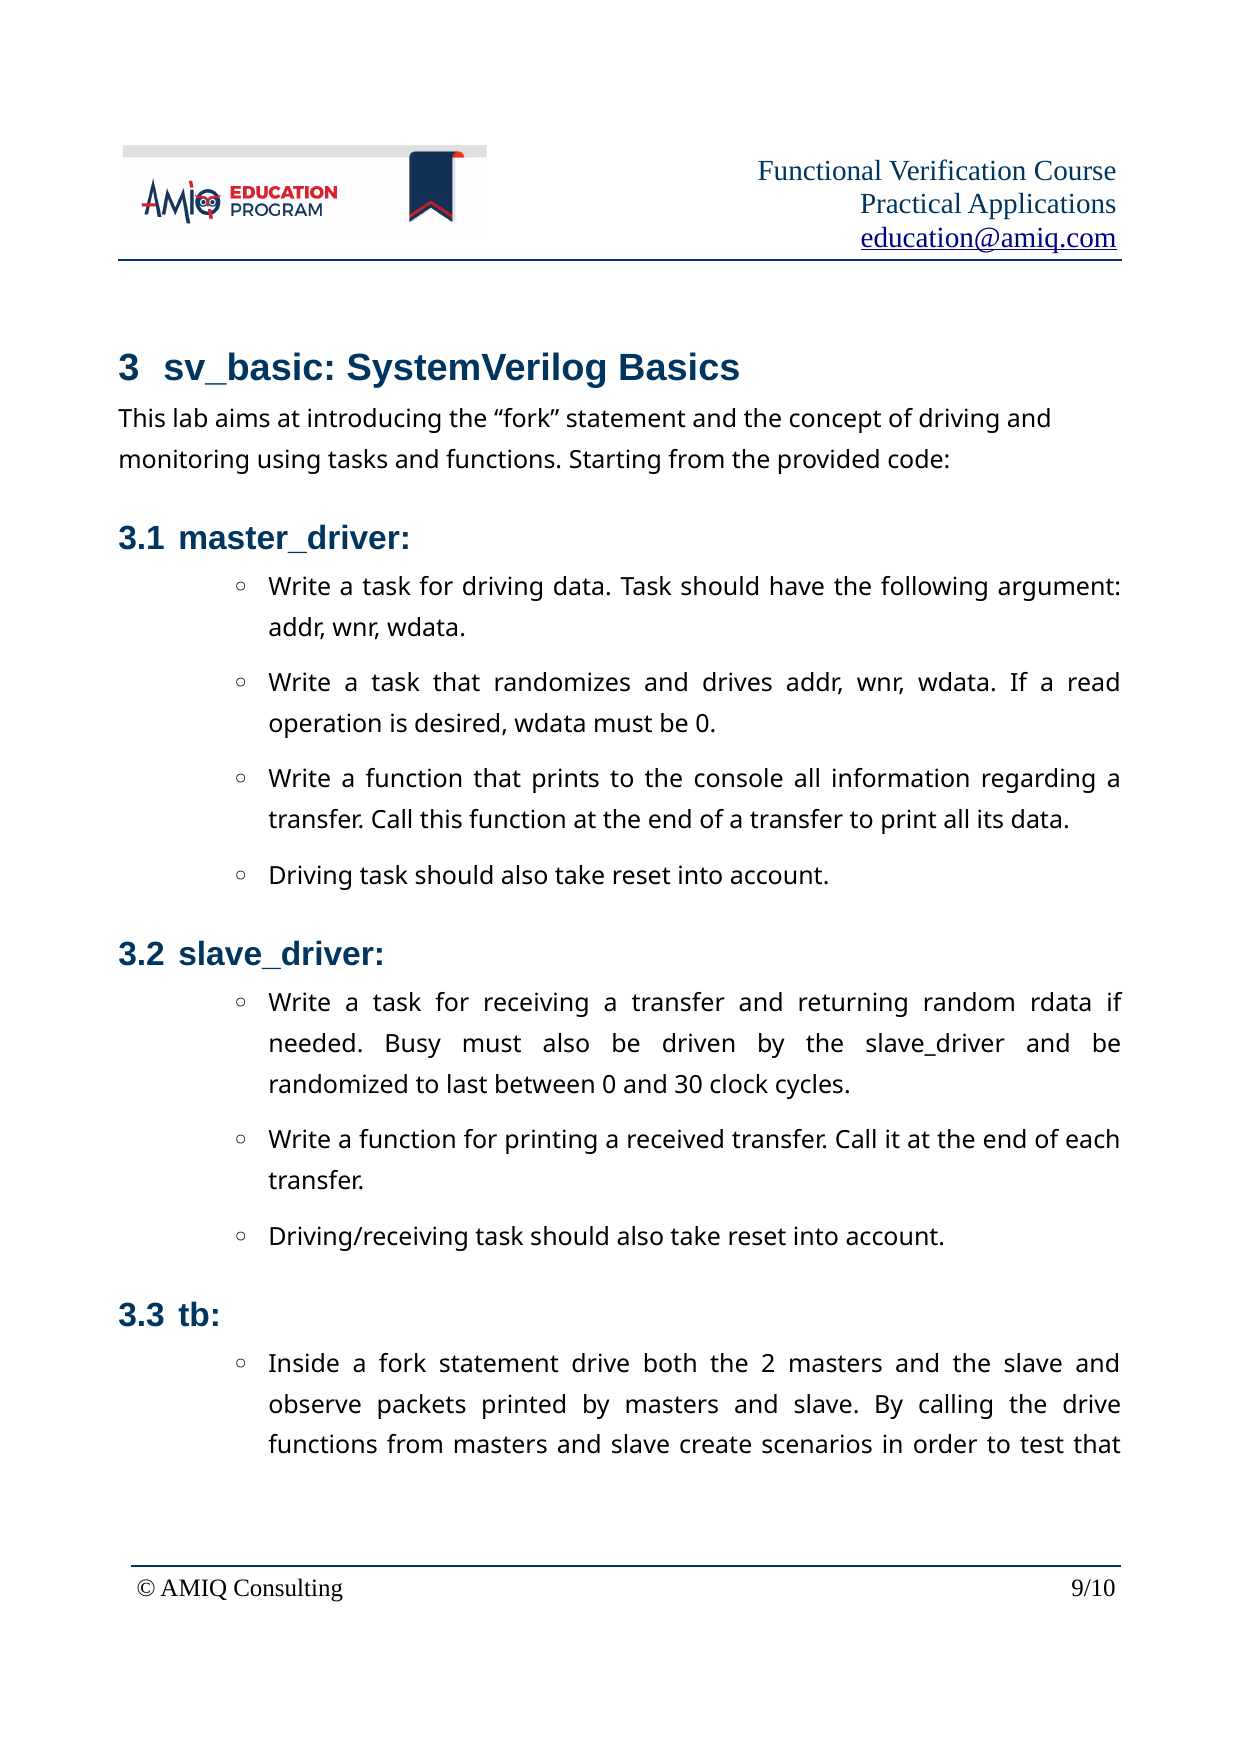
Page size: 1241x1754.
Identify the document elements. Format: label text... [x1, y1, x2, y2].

list Driving task should also take reset into account. [231, 857, 1122, 891]
subtitle sv_basic: SystemVerilog Basics [118, 344, 1122, 388]
subtitle master_driver: [118, 517, 1122, 556]
subtitle slave_driver: [118, 934, 1122, 972]
list Inside a fork statement drive both the 2 masters and the slave and observe packets printed by masters and slave. By calling the drive functions from masters and slave create scenarios in order to test that [231, 1346, 1122, 1461]
list Write a task for driving data. Task should have the following argument: addr, wnr, wdata. [231, 569, 1122, 643]
list Write a function for printing a received transfer. Call it at the end of each transfer. [231, 1122, 1122, 1197]
list Write a task for receiving a transfer and returning random rdata if needed. Busy must also be driven by the slave_driver and be randomized to last between 0 and 30 clock cycles. [231, 985, 1122, 1101]
picture [122, 145, 487, 241]
text This lab aims at introducing the “fork” statement and the concept of driving and monitoring using tasks and functions. Starting from the provided code: [118, 400, 1122, 475]
subtitle tb: [118, 1294, 1122, 1333]
list Write a function that prints to the console all information regarding a transfer. Call this function at the end of a transfer to print all its data. [231, 761, 1122, 836]
list Write a task that randomizes and drives addr, wnr, wdata. If a read operation is desired, wdata must be 0. [231, 665, 1122, 740]
list Driving/receiving task should also take reset into account. [231, 1218, 1122, 1252]
